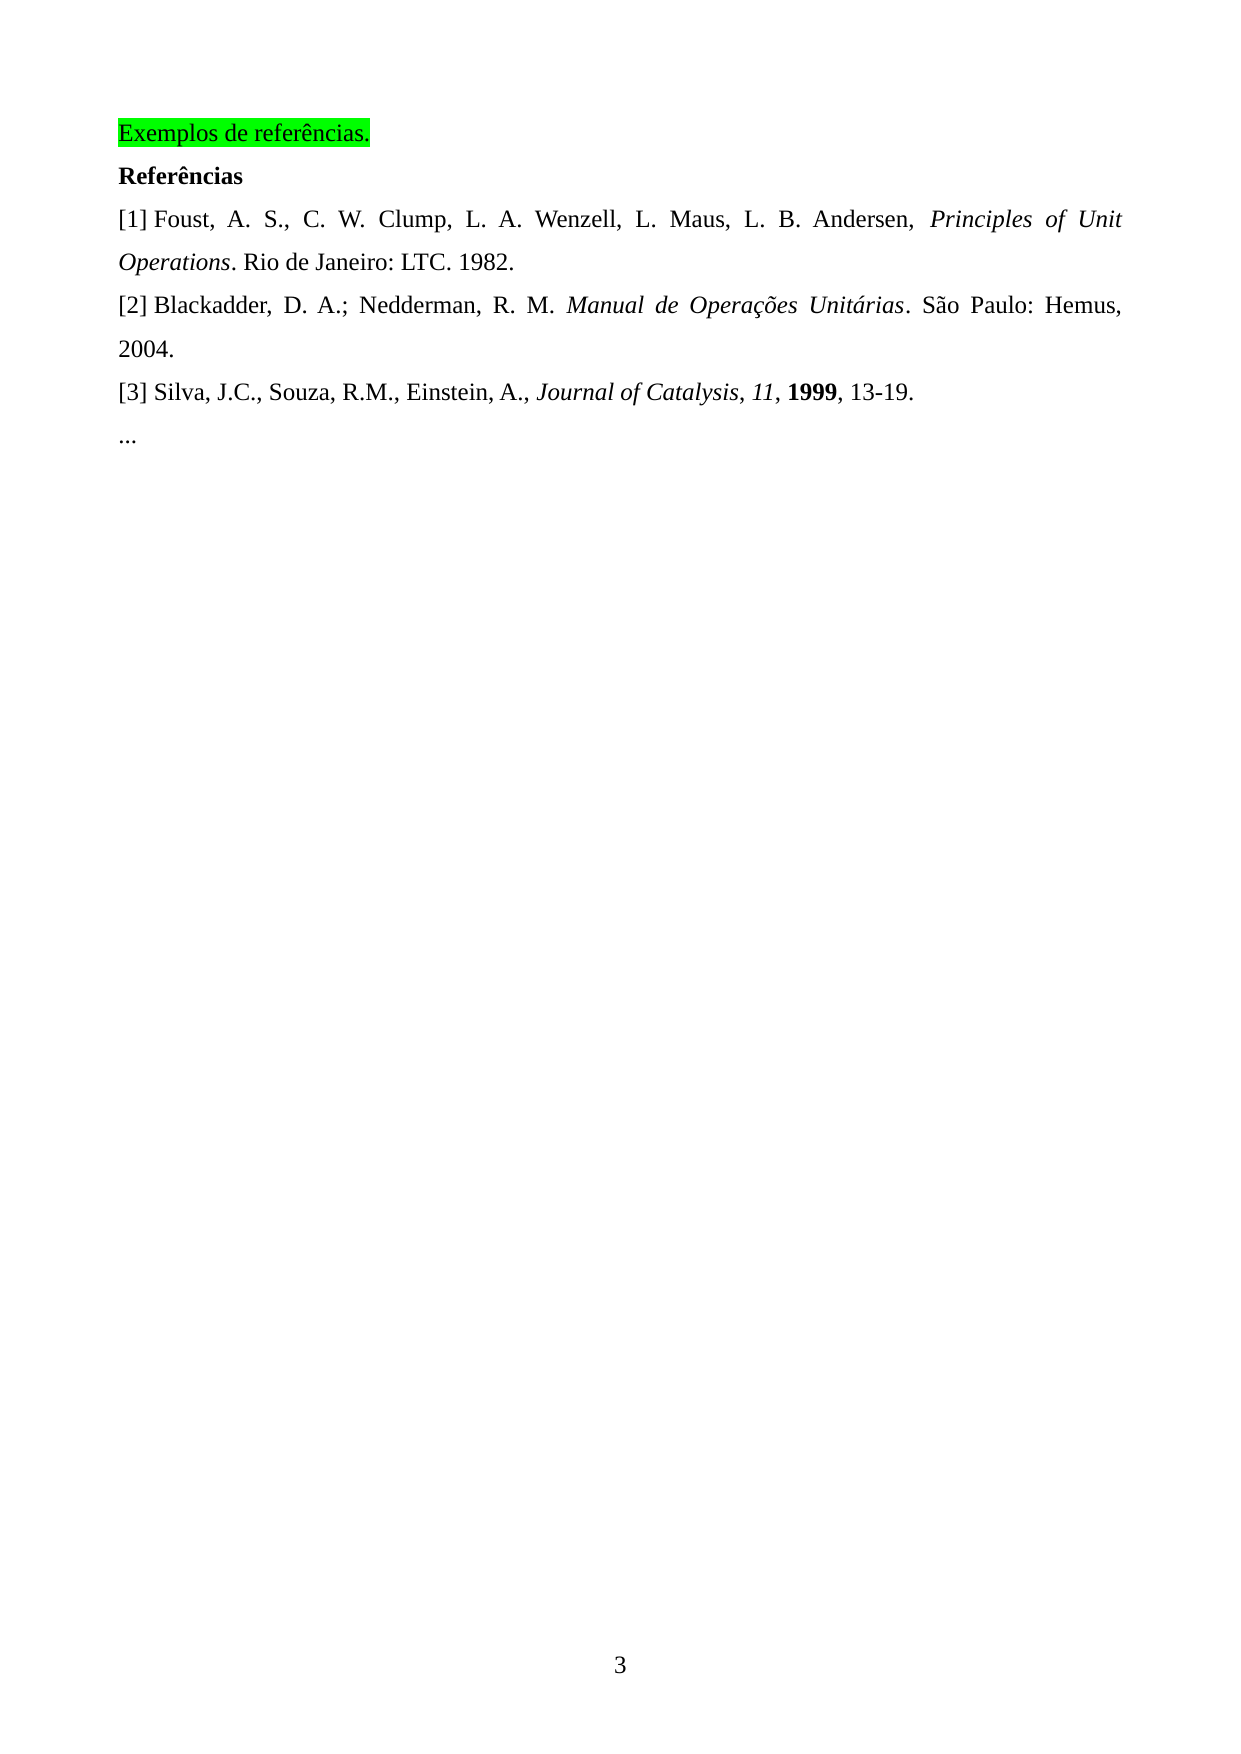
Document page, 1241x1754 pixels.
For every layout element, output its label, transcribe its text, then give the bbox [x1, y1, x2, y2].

text ... [118, 420, 1122, 449]
text Referências [118, 161, 1122, 190]
text [2] Blackadder, D. A.; Nedderman, R. M. Manual de Operações Unitárias. São Paulo: Hemus, 2004. [118, 291, 1122, 362]
text Exemplos de referências. [118, 118, 1122, 147]
text [3] Silva, J.C., Souza, R.M., Einstein, A., Journal of Catalysis, 11, 1999, 13-19. [118, 377, 1122, 406]
text [1] Foust, A. S., C. W. Clump, L. A. Wenzell, L. Maus, L. B. Andersen, Principles of Unit Operations. Rio de Janeiro: LTC. 1982. [118, 204, 1122, 276]
